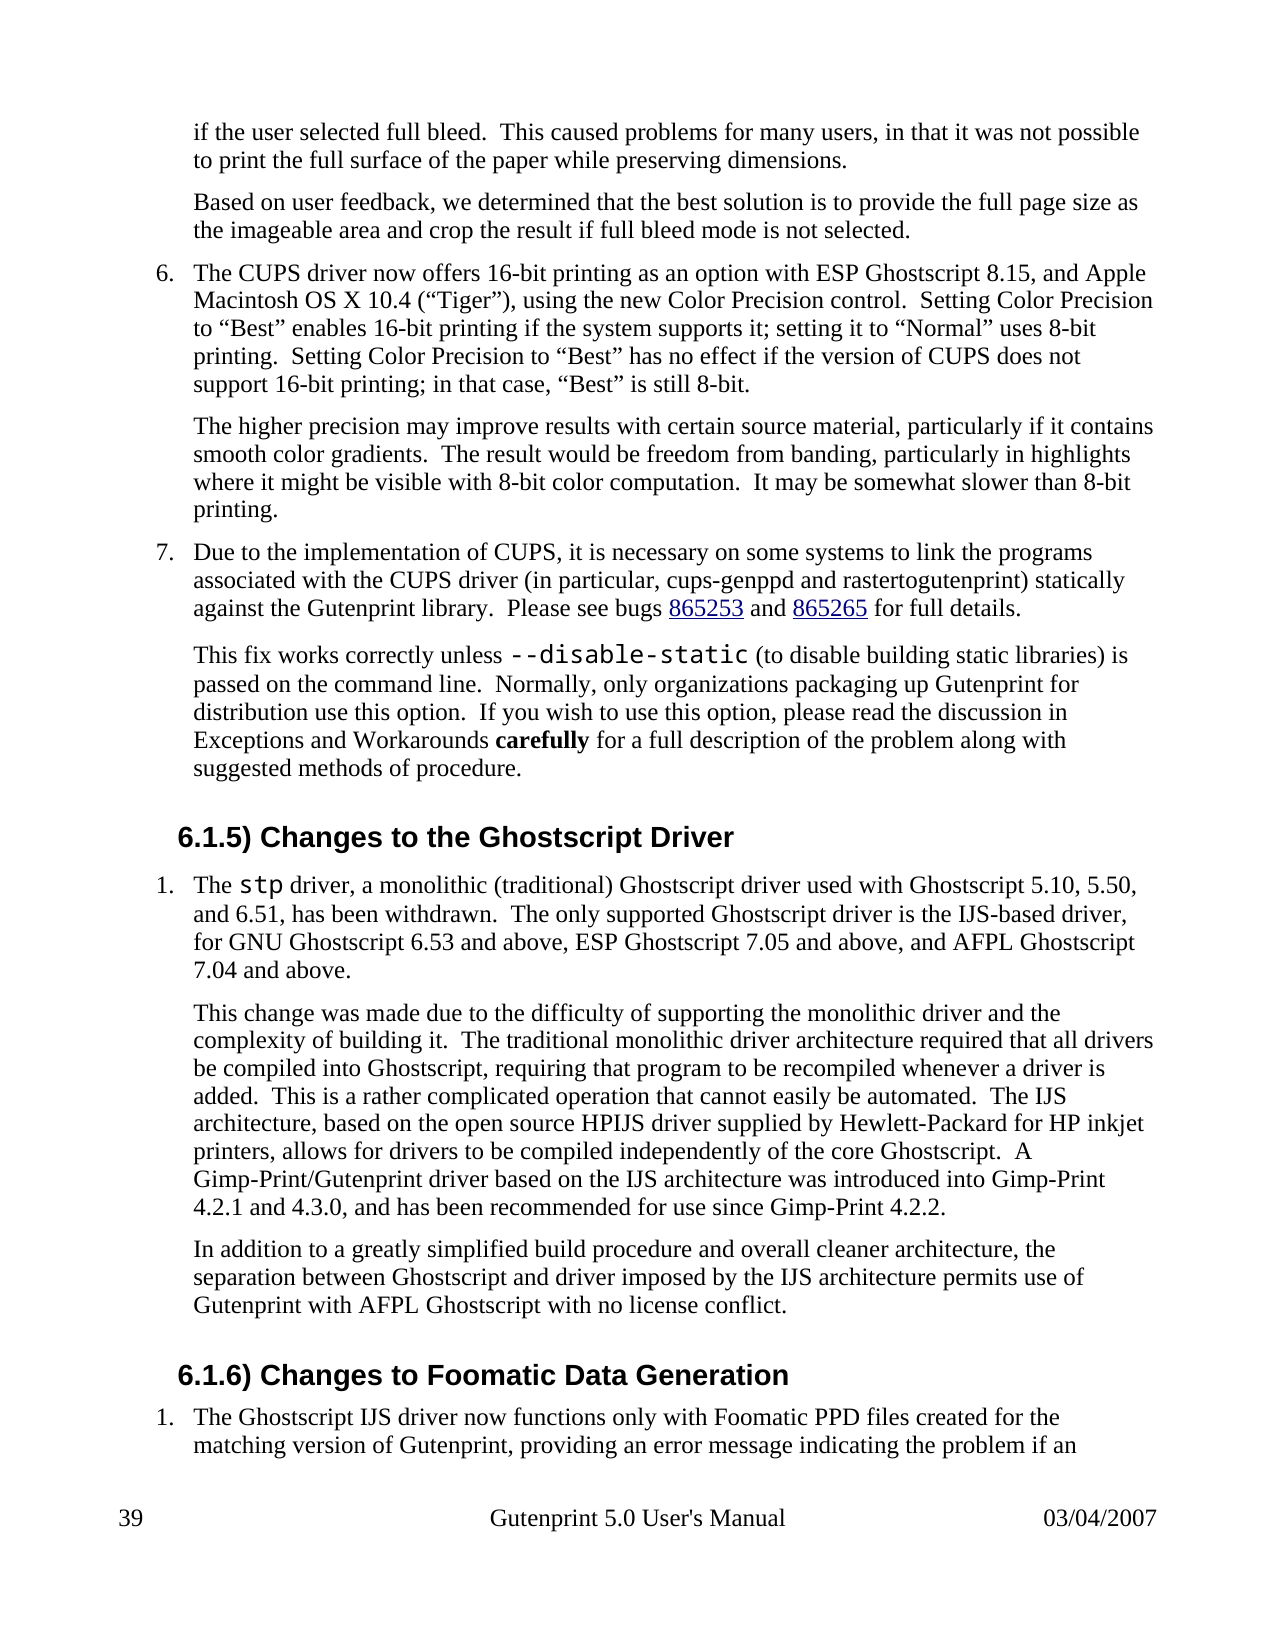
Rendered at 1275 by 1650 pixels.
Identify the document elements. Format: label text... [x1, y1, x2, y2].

list In addition to a greatly simplified build procedure and overall cleaner architecture, the separation between Ghostscript and driver imposed by the IJS architecture permits use of Gutenprint with AFPL Ghostscript with no license conflict. [156, 1235, 1157, 1318]
list The CUPS driver now offers 16-bit printing as an option with ESP Ghostscript 8.15, and Apple Macintosh OS X 10.4 (“Tiger”), using the new Color Precision control. Setting Color Precision to “Best” enables 16-bit printing if the system supports it; setting it to “Normal” uses 8-bit printing. Setting Color Precision to “Best” has no effect if the version of CUPS does not support 16-bit printing; in that case, “Best” is still 8-bit. [156, 259, 1157, 397]
list if the user selected full bleed. This caused problems for many users, in that it was not possible to print the full surface of the paper while preserving dimensions. [156, 118, 1157, 173]
list Based on user feedback, we determined that the best solution is to provide the full page size as the imageable area and crop the result if full bleed mode is not selected. [156, 188, 1157, 244]
subtitle Changes to Foomatic Data Generation [177, 1358, 1157, 1391]
list The Ghostscript IJS driver now functions only with Foomatic PPD files created for the matching version of Gutenprint, providing an error message indicating the problem if an [156, 1403, 1157, 1459]
list This change was made due to the difficulty of supporting the monolithic driver and the complexity of building it. The traditional monolithic driver architecture required that all drivers be compiled into Ghostscript, requiring that program to be recompiled whenever a driver is added. This is a rather complicated operation that cannot easily be automated. The IJS architecture, based on the open source HPIJS driver supplied by Hewlett-Packard for HP inkjet printers, allows for drivers to be compiled independently of the core Ghostscript. A Gimp‑Print/Gutenprint driver based on the IJS architecture was introduced into Gimp-Print 4.2.1 and 4.3.0, and has been recommended for use since Gimp-Print 4.2.2. [156, 999, 1157, 1220]
list The stp driver, a monolithic (traditional) Ghostscript driver used with Ghostscript 5.10, 5.50, and 6.51, has been withdrawn. The only supported Ghostscript driver is the IJS-based driver, for GNU Ghostscript 6.53 and above, ESP Ghostscript 7.05 and above, and AFPL Ghostscript 7.04 and above. [156, 866, 1157, 984]
subtitle Changes to the Ghostscript Driver [177, 821, 1157, 854]
list This fix works correctly unless --disable-static (to disable building static libraries) is passed on the command line. Normally, only organizations packaging up Gutenprint for distribution use this option. If you wish to use this option, please read the discussion in Exceptions and Workarounds carefully for a full description of the problem along with suggested methods of procedure. [156, 636, 1157, 781]
list The higher precision may improve results with certain source material, particularly if it contains smooth color gradients. The result would be freedom from banding, particularly in highlights where it might be visible with 8-bit color computation. It may be somewhat slower than 8-bit printing. [156, 412, 1157, 523]
list Due to the implementation of CUPS, it is necessary on some systems to link the programs associated with the CUPS driver (in particular, cups-genppd and rastertogutenprint) statically against the Gutenprint library. Please see bugs 865253 and 865265 for full details. [156, 538, 1157, 621]
